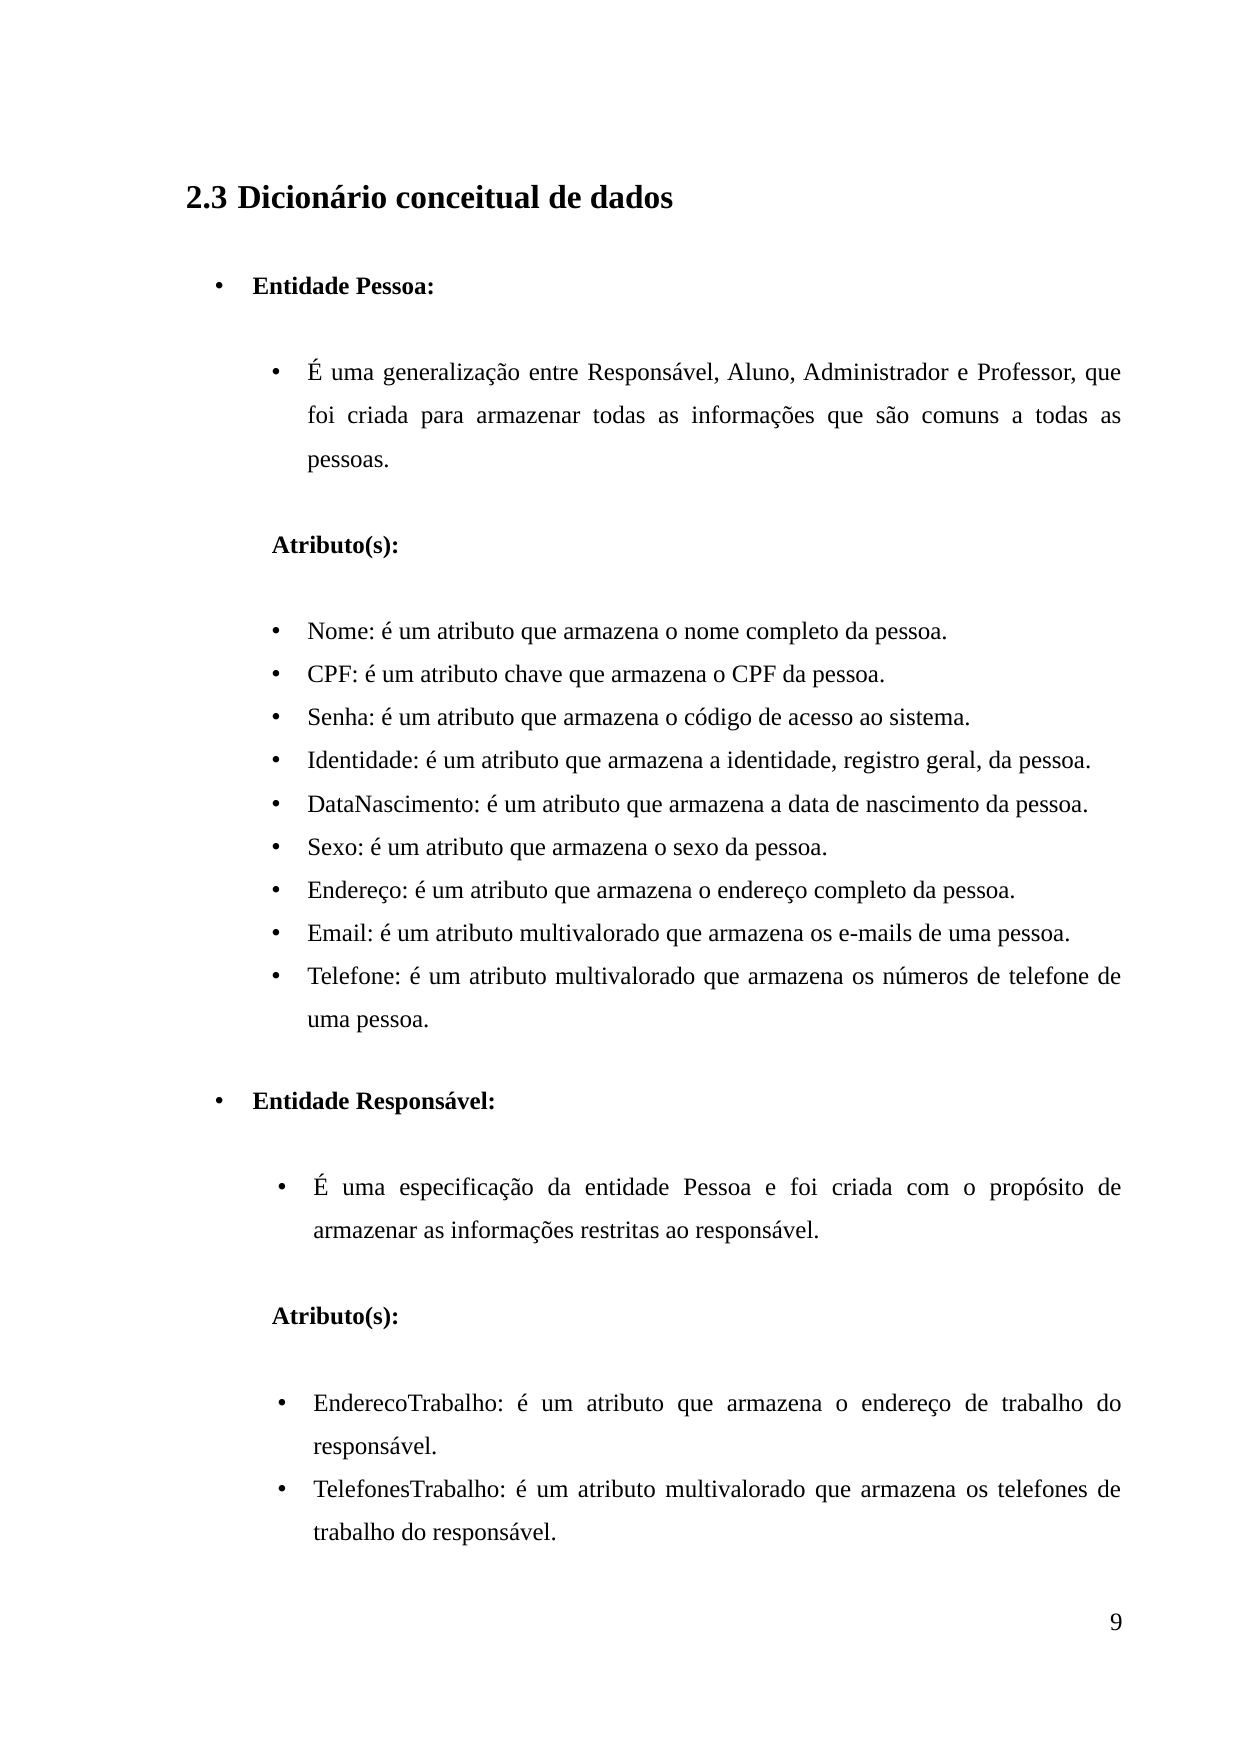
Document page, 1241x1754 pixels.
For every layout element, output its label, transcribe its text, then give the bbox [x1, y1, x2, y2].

list Endereço: é um atributo que armazena o endereço completo da pessoa. [272, 875, 1122, 904]
text Atributo(s): [177, 530, 1122, 559]
list Entidade Pessoa: [215, 271, 1122, 300]
list DataNascimento: é um atributo que armazena a data de nascimento da pessoa. [272, 789, 1122, 817]
list Identidade: é um atributo que armazena a identidade, registro geral, da pessoa. [272, 746, 1122, 774]
list Nome: é um atributo que armazena o nome completo da pessoa. [272, 616, 1122, 645]
text Atributo(s): [177, 1301, 1122, 1330]
list É uma especificação da entidade Pessoa e foi criada com o propósito de armazenar as informações restritas ao responsável. [278, 1172, 1122, 1244]
list Sexo: é um atributo que armazena o sexo da pessoa. [272, 832, 1122, 861]
list TelefonesTrabalho: é um atributo multivalorado que armazena os telefones de trabalho do responsável. [278, 1474, 1122, 1546]
list Email: é um atributo multivalorado que armazena os e-mails de uma pessoa. [272, 918, 1122, 947]
subtitle Dicionário conceitual de dados [177, 177, 1122, 216]
list É uma generalização entre Responsável, Aluno, Administrador e Professor, que foi criada para armazenar todas as informações que são comuns a todas as pessoas. [272, 357, 1122, 472]
list Senha: é um atributo que armazena o código de acesso ao sistema. [272, 702, 1122, 731]
list Entidade Responsável: [215, 1086, 1122, 1114]
list CPF: é um atributo chave que armazena o CPF da pessoa. [272, 659, 1122, 688]
list Telefone: é um atributo multivalorado que armazena os números de telefone de uma pessoa. [272, 961, 1122, 1033]
list EnderecoTrabalho: é um atributo que armazena o endereço de trabalho do responsável. [278, 1388, 1122, 1459]
